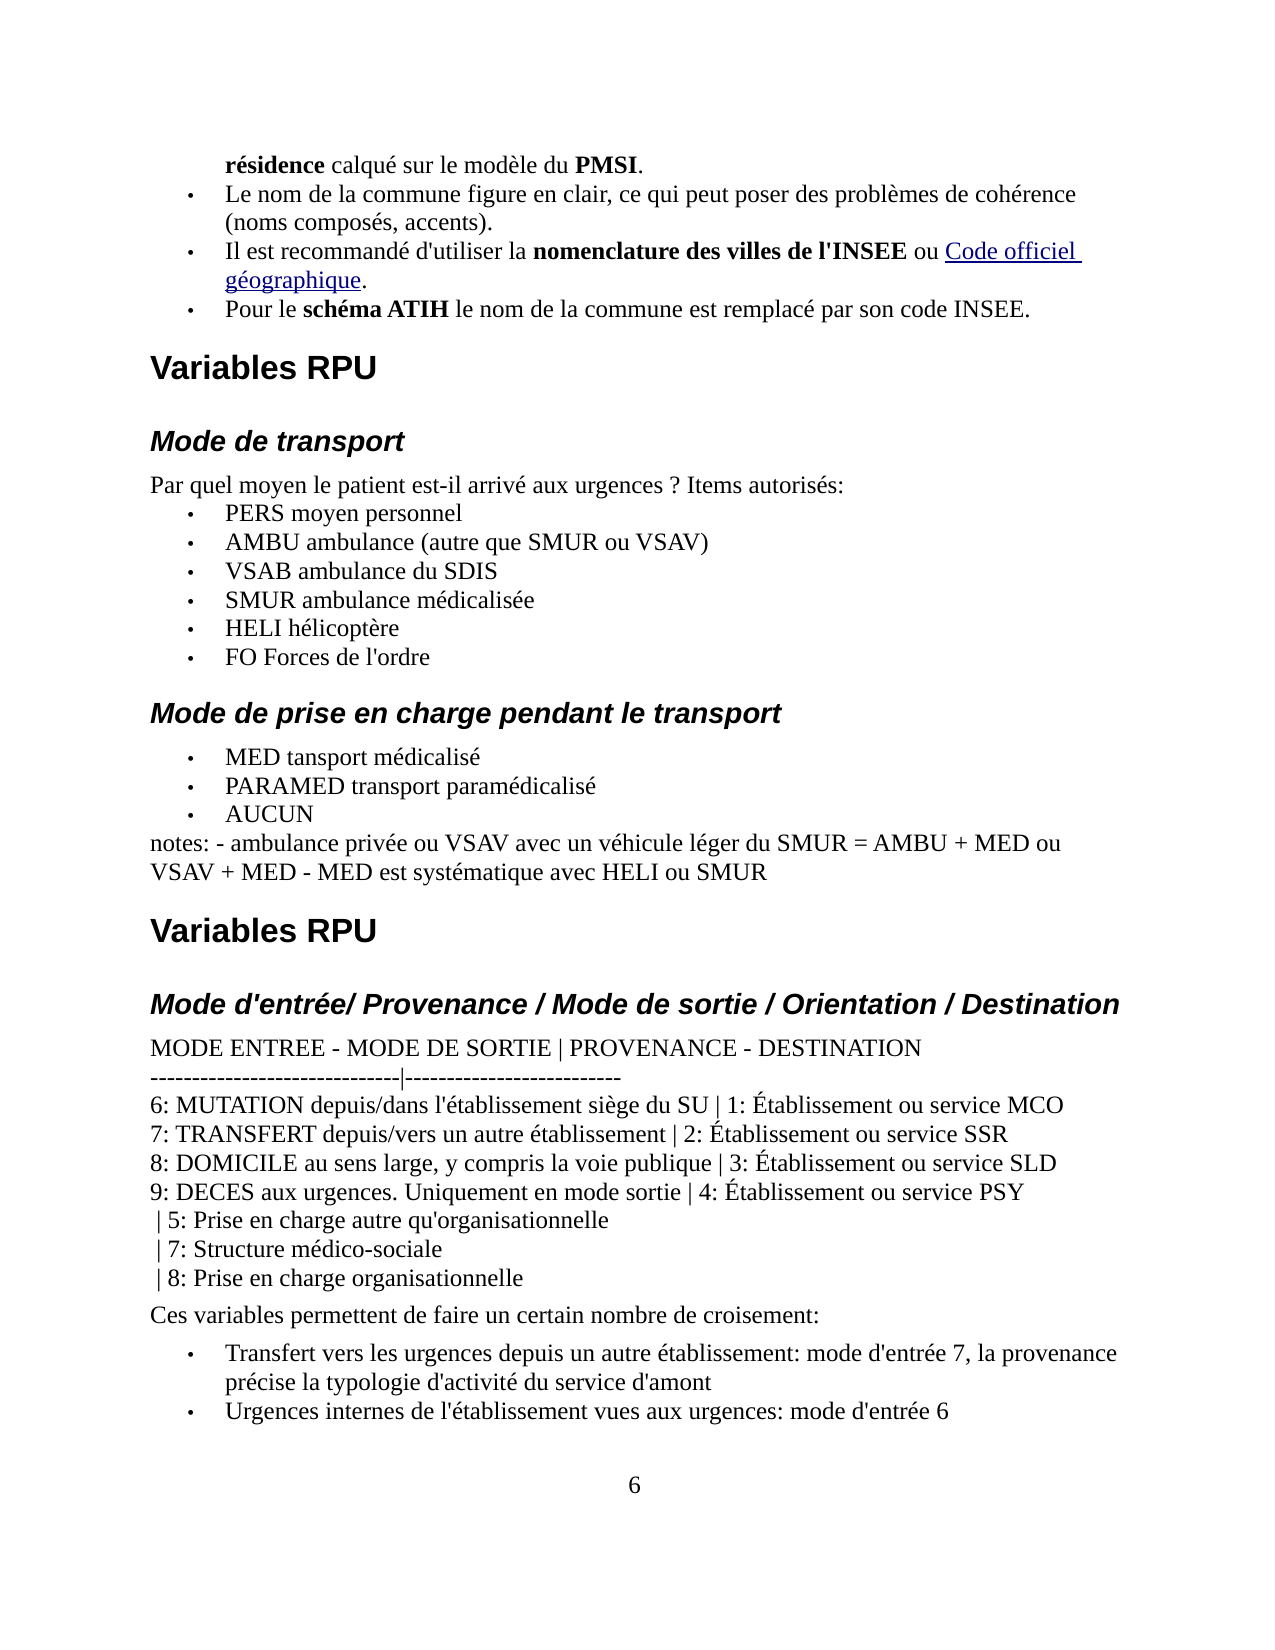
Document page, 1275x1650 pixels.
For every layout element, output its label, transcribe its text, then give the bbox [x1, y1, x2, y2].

list PARAMED transport paramédicalisé [187, 771, 1125, 799]
subtitle Mode de prise en charge pendant le transport [150, 696, 1125, 729]
list MED tansport médicalisé [187, 742, 1125, 771]
subtitle Mode d'entrée/ Provenance / Mode de sortie / Orientation / Destination [150, 987, 1125, 1020]
list FO Forces de l'ordre [187, 642, 1125, 671]
list HELI hélicoptère [187, 613, 1125, 642]
list résidence calqué sur le modèle du PMSI. [187, 150, 1125, 179]
list AUCUN [187, 799, 1125, 828]
subtitle Variables RPU [150, 347, 1125, 386]
list AMBU ambulance (autre que SMUR ou VSAV) [187, 527, 1125, 556]
text MODE ENTREE - MODE DE SORTIE | PROVENANCE - DESTINATION ------------------------------|-------------------------- 6: MUTATION depuis/dans l'établissement siège du SU | 1: Établissement ou service MCO 7: TRANSFERT depuis/vers un autre établissement | 2: Établissement ou service SSR 8: DOMICILE au sens large, y compris la voie publique | 3: Établissement ou service SLD 9: DECES aux urgences. Uniquement en mode sortie | 4: Établissement ou service PSY | 5: Prise en charge autre qu'organisationnelle | 7: Structure médico-sociale | 8: Prise en charge organisationnelle [150, 1033, 1125, 1292]
text notes: - ambulance privée ou VSAV avec un véhicule léger du SMUR = AMBU + MED ou VSAV + MED - MED est systématique avec HELI ou SMUR [150, 828, 1125, 886]
list Pour le schéma ATIH le nom de la commune est remplacé par son code INSEE. [187, 294, 1125, 322]
list Il est recommandé d'utiliser la nomenclature des villes de l'INSEE ou Code officiel géographique. [187, 236, 1125, 294]
list VSAB ambulance du SDIS [187, 556, 1125, 585]
text Par quel moyen le patient est-il arrivé aux urgences ? Items autorisés: [150, 470, 1125, 498]
list Le nom de la commune figure en clair, ce qui peut poser des problèmes de cohérence (noms composés, accents). [187, 179, 1125, 236]
subtitle Mode de transport [150, 424, 1125, 457]
list PERS moyen personnel [187, 498, 1125, 527]
list Urgences internes de l'établissement vues aux urgences: mode d'entrée 6 [187, 1396, 1125, 1424]
list Transfert vers les urgences depuis un autre établissement: mode d'entrée 7, la provenance précise la typologie d'activité du service d'amont [187, 1338, 1125, 1396]
subtitle Variables RPU [150, 911, 1125, 949]
text Ces variables permettent de faire un certain nombre de croisement: [150, 1301, 1125, 1329]
list SMUR ambulance médicalisée [187, 585, 1125, 613]
